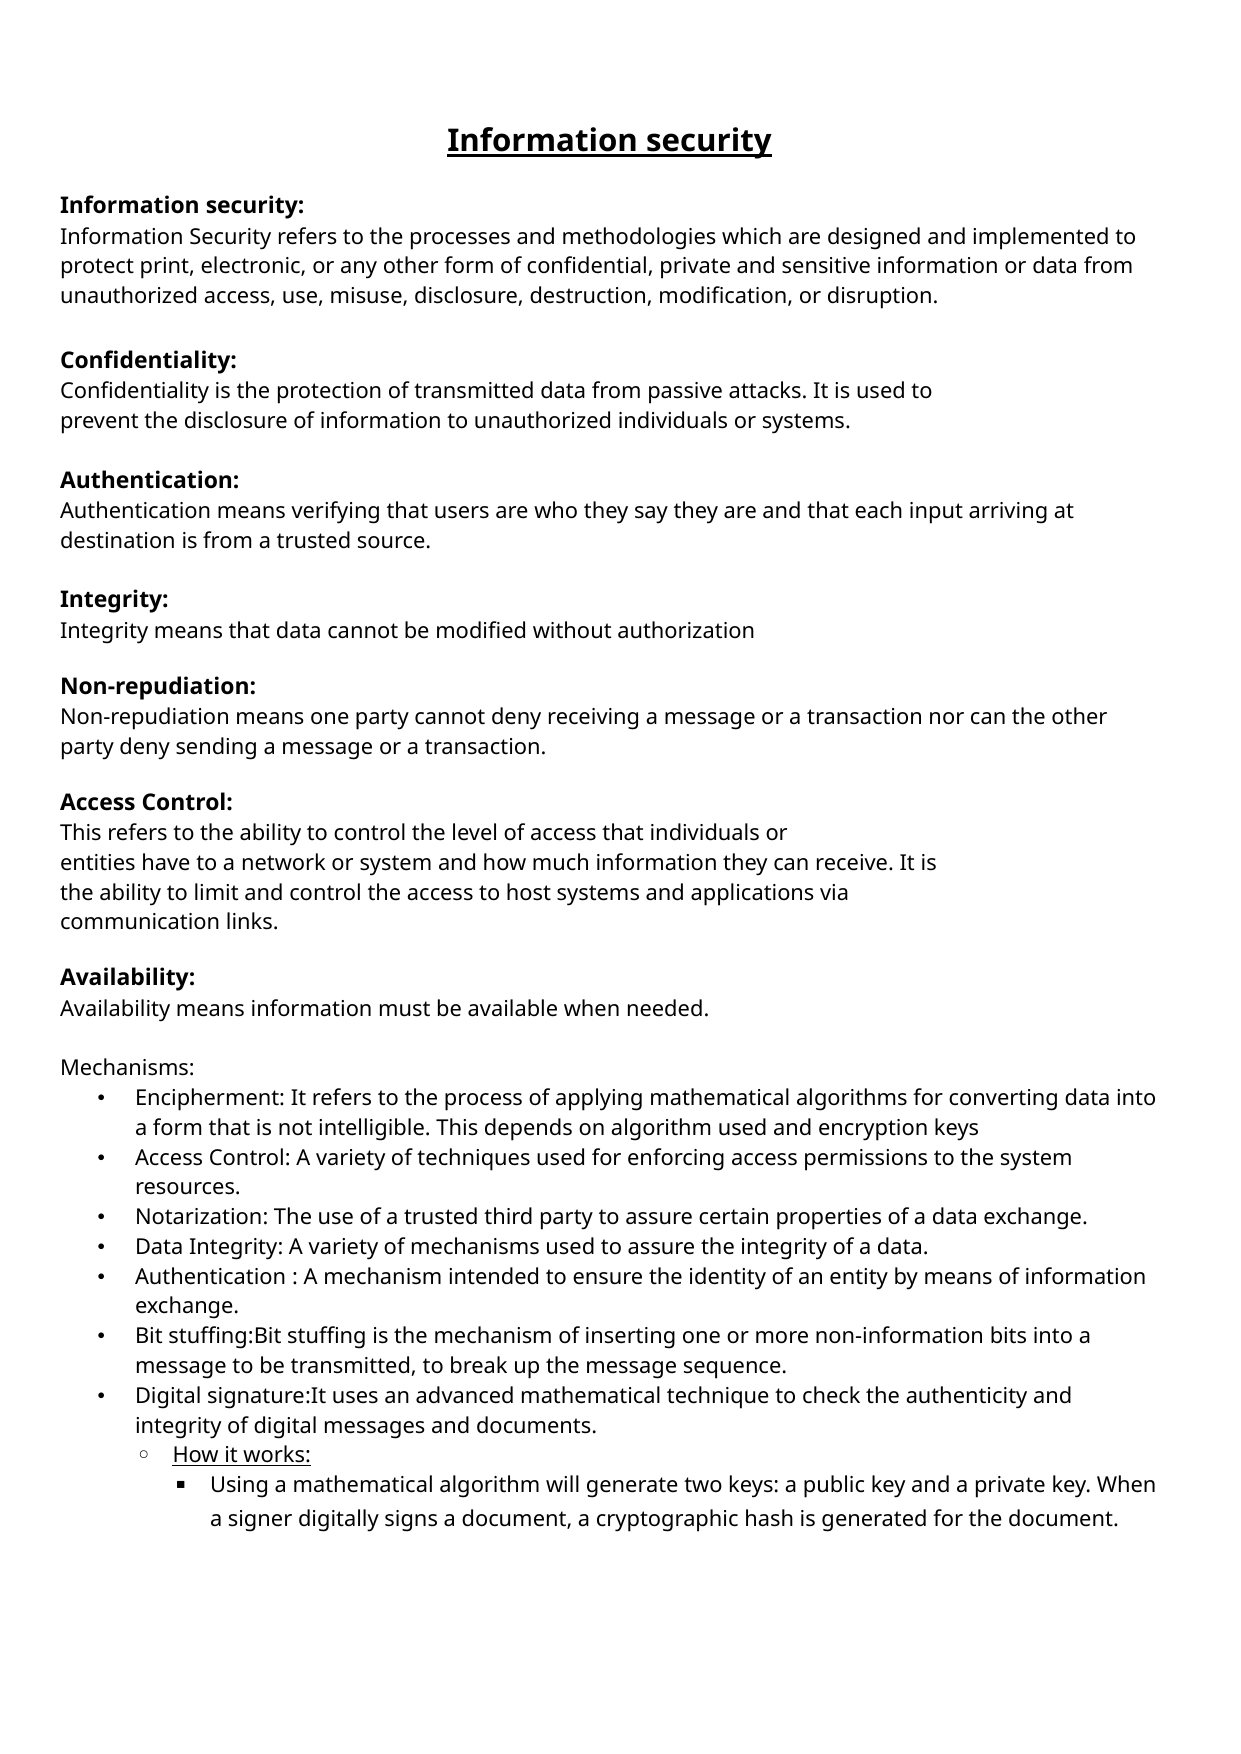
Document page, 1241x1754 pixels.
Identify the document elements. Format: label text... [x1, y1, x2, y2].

text the ability to limit and control the access to host systems and applications via [60, 876, 1159, 906]
text Non-repudiation means one party cannot deny receiving a message or a transaction nor can the other party deny sending a message or a transaction. [60, 701, 1159, 760]
list Bit stuffing:Bit stuffing is the mechanism of inserting one or more non-information bits into a message to be transmitted, to break up the message sequence. [97, 1320, 1159, 1380]
text prevent the disclosure of information to unauthorized individuals or systems. [60, 405, 1159, 435]
text communication links. [60, 906, 1159, 936]
text Confidentiality: [60, 344, 1159, 375]
text Integrity means that data cannot be modified without authorization [60, 614, 1159, 644]
list Notarization: The use of a trusted third party to assure certain properties of a data exchange. [97, 1201, 1159, 1231]
text Information security: [60, 189, 1159, 221]
text Availability means information must be available when needed. [60, 992, 1159, 1022]
text Information security [60, 118, 1159, 161]
list Access Control: A variety of techniques used for enforcing access permissions to the system resources. [97, 1141, 1159, 1201]
list Data Integrity: A variety of mechanisms used to assure the integrity of a data. [97, 1231, 1159, 1261]
text Authentication: [60, 464, 1159, 495]
list How it works: [135, 1439, 1159, 1469]
list Using a mathematical algorithm will generate two keys: a public key and a private key. When a signer digitally signs a document, a cryptographic hash is generated for the document. [172, 1469, 1159, 1533]
list Digital signature:It uses an advanced mathematical technique to check the authenticity and integrity of digital messages and documents. [97, 1380, 1159, 1439]
text Confidentiality is the protection of transmitted data from passive attacks. It is used to [60, 375, 1159, 405]
text Information Security refers to the processes and methodologies which are designed and implemented to protect print, electronic, or any other form of confidential, private and sensitive information or data from unauthorized access, use, misuse, disclosure, destruction, modification, or disruption. [60, 221, 1159, 310]
text Mechanisms: [60, 1052, 1159, 1082]
text Authentication means verifying that users are who they say they are and that each input arriving at destination is from a trusted source. [60, 495, 1159, 554]
list Encipherment: It refers to the process of applying mathematical algorithms for converting data into a form that is not intelligible. This depends on algorithm used and encryption keys [97, 1082, 1159, 1141]
text Integrity: [60, 583, 1159, 614]
text Non-repudiation: [60, 669, 1159, 701]
text This refers to the ability to control the level of access that individuals or [60, 817, 1159, 847]
list Authentication : A mechanism intended to ensure the identity of an entity by means of information exchange. [97, 1261, 1159, 1320]
text Availability: [60, 961, 1159, 992]
text entities have to a network or system and how much information they can receive. It is [60, 847, 1159, 876]
text Access Control: [60, 786, 1159, 817]
